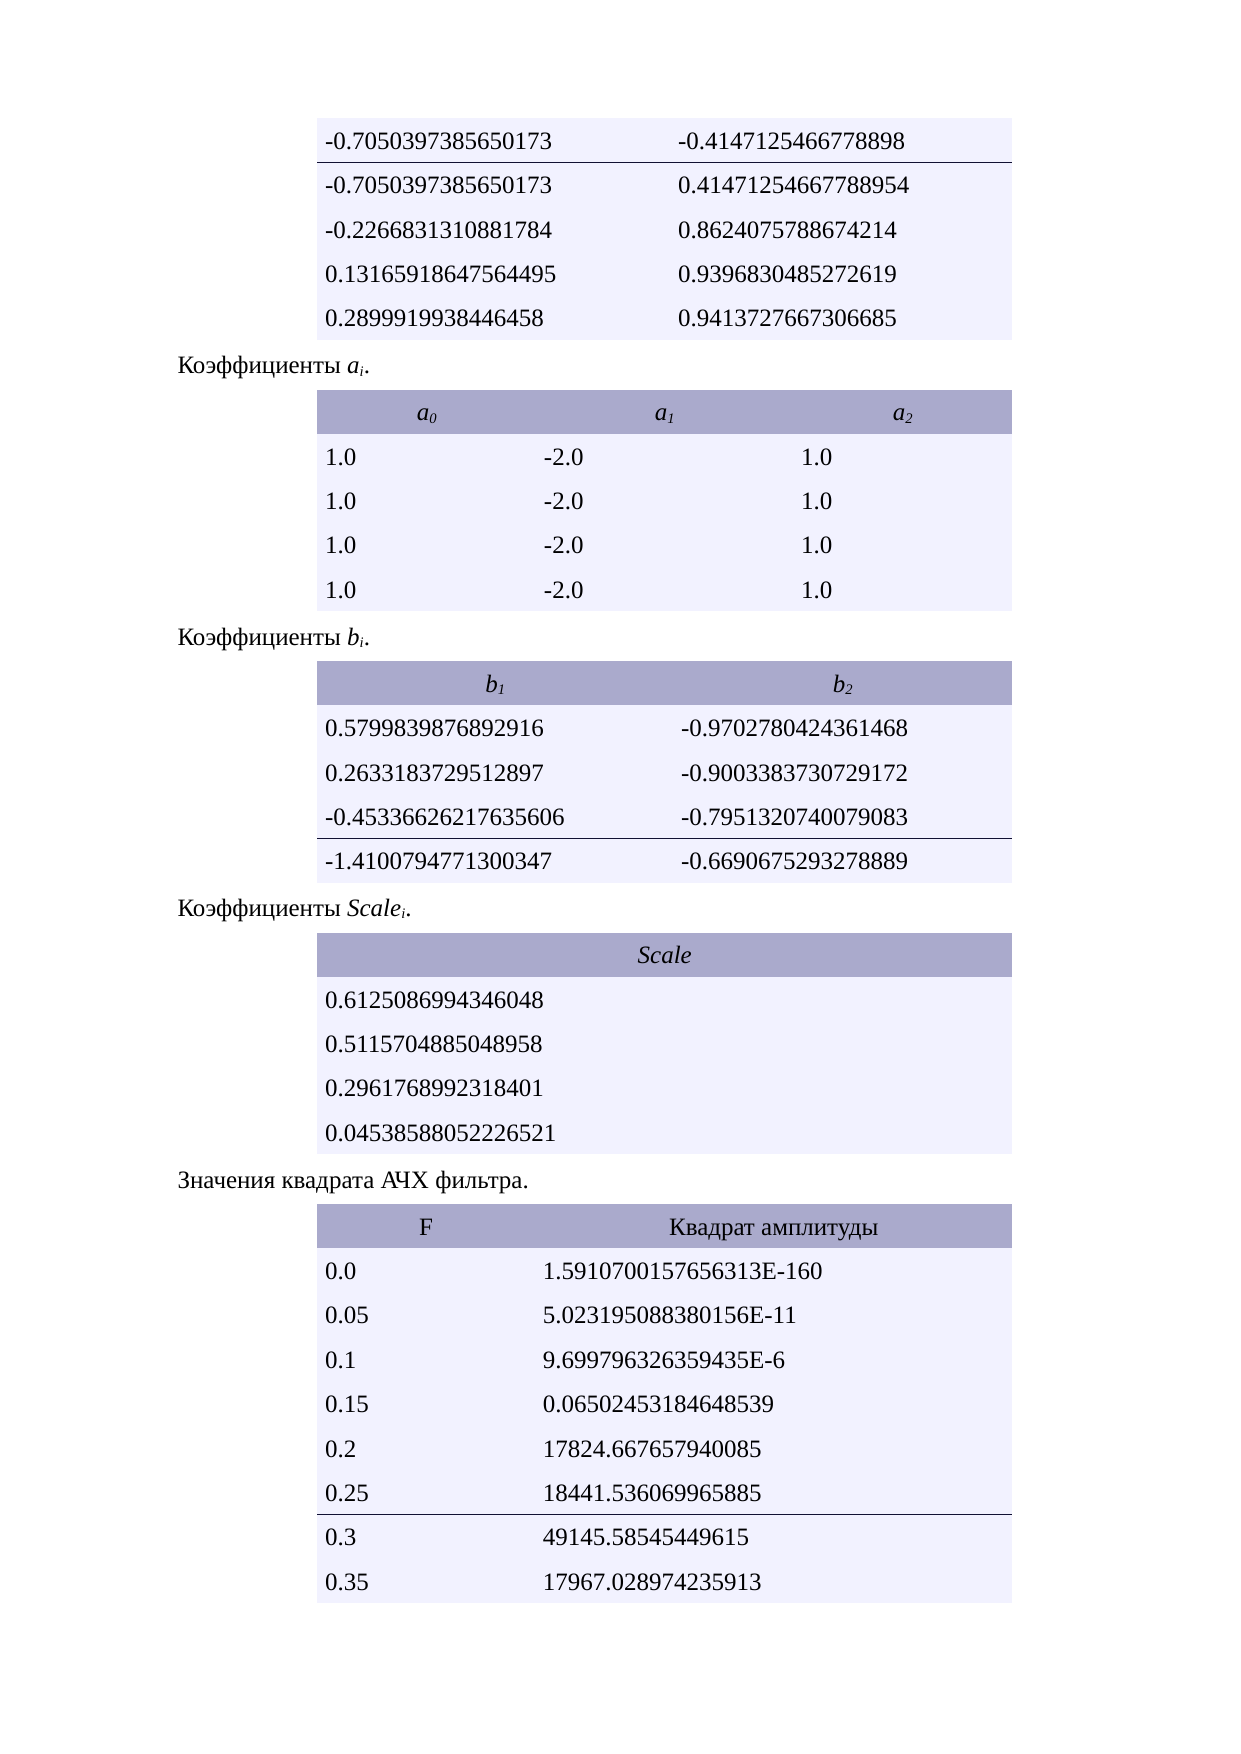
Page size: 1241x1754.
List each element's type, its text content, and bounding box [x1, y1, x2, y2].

table_cell 0.13165918647564495 [317, 251, 670, 296]
table_cell -0.7951320740079083 [673, 794, 1012, 838]
table_cell 0.06502453184648539 [535, 1381, 1012, 1426]
text Коэффициенты bi. [177, 622, 1152, 651]
table_cell 0.1 [317, 1337, 535, 1381]
table_cell -2.0 [536, 434, 793, 478]
text Значения квадрата АЧХ фильтра. [177, 1165, 1152, 1193]
table_cell -0.6690675293278889 [673, 839, 1012, 883]
table_cell 0.9413727667306685 [670, 296, 1012, 340]
table_cell 1.0 [317, 434, 536, 478]
table_header a2 [793, 390, 1012, 434]
table_cell 0.5799839876892916 [317, 705, 673, 750]
table_cell 1.0 [793, 567, 1012, 611]
table_cell -0.2266831310881784 [317, 207, 670, 251]
table_cell 0.35 [317, 1559, 535, 1603]
table_cell 5.023195088380156E-11 [535, 1293, 1012, 1337]
table_cell 0.3 [317, 1515, 535, 1559]
table_cell -0.45336626217635606 [317, 794, 673, 838]
table_cell 0.0 [317, 1248, 535, 1293]
table_cell 17967.028974235913 [535, 1559, 1012, 1603]
table_header Квадрат амплитуды [535, 1204, 1012, 1248]
table_cell -2.0 [536, 567, 793, 611]
table_cell -0.9003383730729172 [673, 750, 1012, 794]
table_cell 1.0 [793, 478, 1012, 523]
table_header a0 [317, 390, 536, 434]
table_cell 18441.536069965885 [535, 1470, 1012, 1514]
table_cell 0.2633183729512897 [317, 750, 673, 794]
table_cell 0.25 [317, 1470, 535, 1514]
table_cell 0.6125086994346048 [317, 977, 1012, 1021]
table_cell 1.5910700157656313E-160 [535, 1248, 1012, 1293]
table_cell 1.0 [793, 434, 1012, 478]
table_cell -0.7050397385650173 [317, 163, 670, 207]
table_cell 0.15 [317, 1381, 535, 1426]
table_cell 0.2961768992318401 [317, 1066, 1012, 1110]
table_cell -0.9702780424361468 [673, 705, 1012, 750]
table_cell -2.0 [536, 523, 793, 567]
table_header b2 [673, 661, 1012, 705]
table_cell -2.0 [536, 478, 793, 523]
table_header F [317, 1204, 535, 1248]
text Коэффициенты ai. [177, 350, 1152, 379]
table_cell 0.9396830485272619 [670, 251, 1012, 296]
table_cell 0.04538588052226521 [317, 1110, 1012, 1154]
table_cell 0.8624075788674214 [670, 207, 1012, 251]
table_cell 1.0 [317, 567, 536, 611]
text Коэффициенты Scalei. [177, 893, 1152, 922]
table_cell 0.2899919938446458 [317, 296, 670, 340]
table_cell 9.699796326359435E-6 [535, 1337, 1012, 1381]
table_cell -0.4147125466778898 [670, 118, 1012, 162]
table_cell 0.2 [317, 1426, 535, 1470]
table_cell 1.0 [793, 523, 1012, 567]
table_cell 49145.58545449615 [535, 1515, 1012, 1559]
table_cell -1.4100794771300347 [317, 839, 673, 883]
table_cell -0.7050397385650173 [317, 118, 670, 162]
table_cell 1.0 [317, 523, 536, 567]
table_cell 0.5115704885048958 [317, 1021, 1012, 1066]
table_cell 0.41471254667788954 [670, 163, 1012, 207]
table_header b1 [317, 661, 673, 705]
table_header Scale [317, 933, 1012, 977]
table_cell 1.0 [317, 478, 536, 523]
table_cell 0.05 [317, 1293, 535, 1337]
table_header a1 [536, 390, 793, 434]
table_cell 17824.667657940085 [535, 1426, 1012, 1470]
